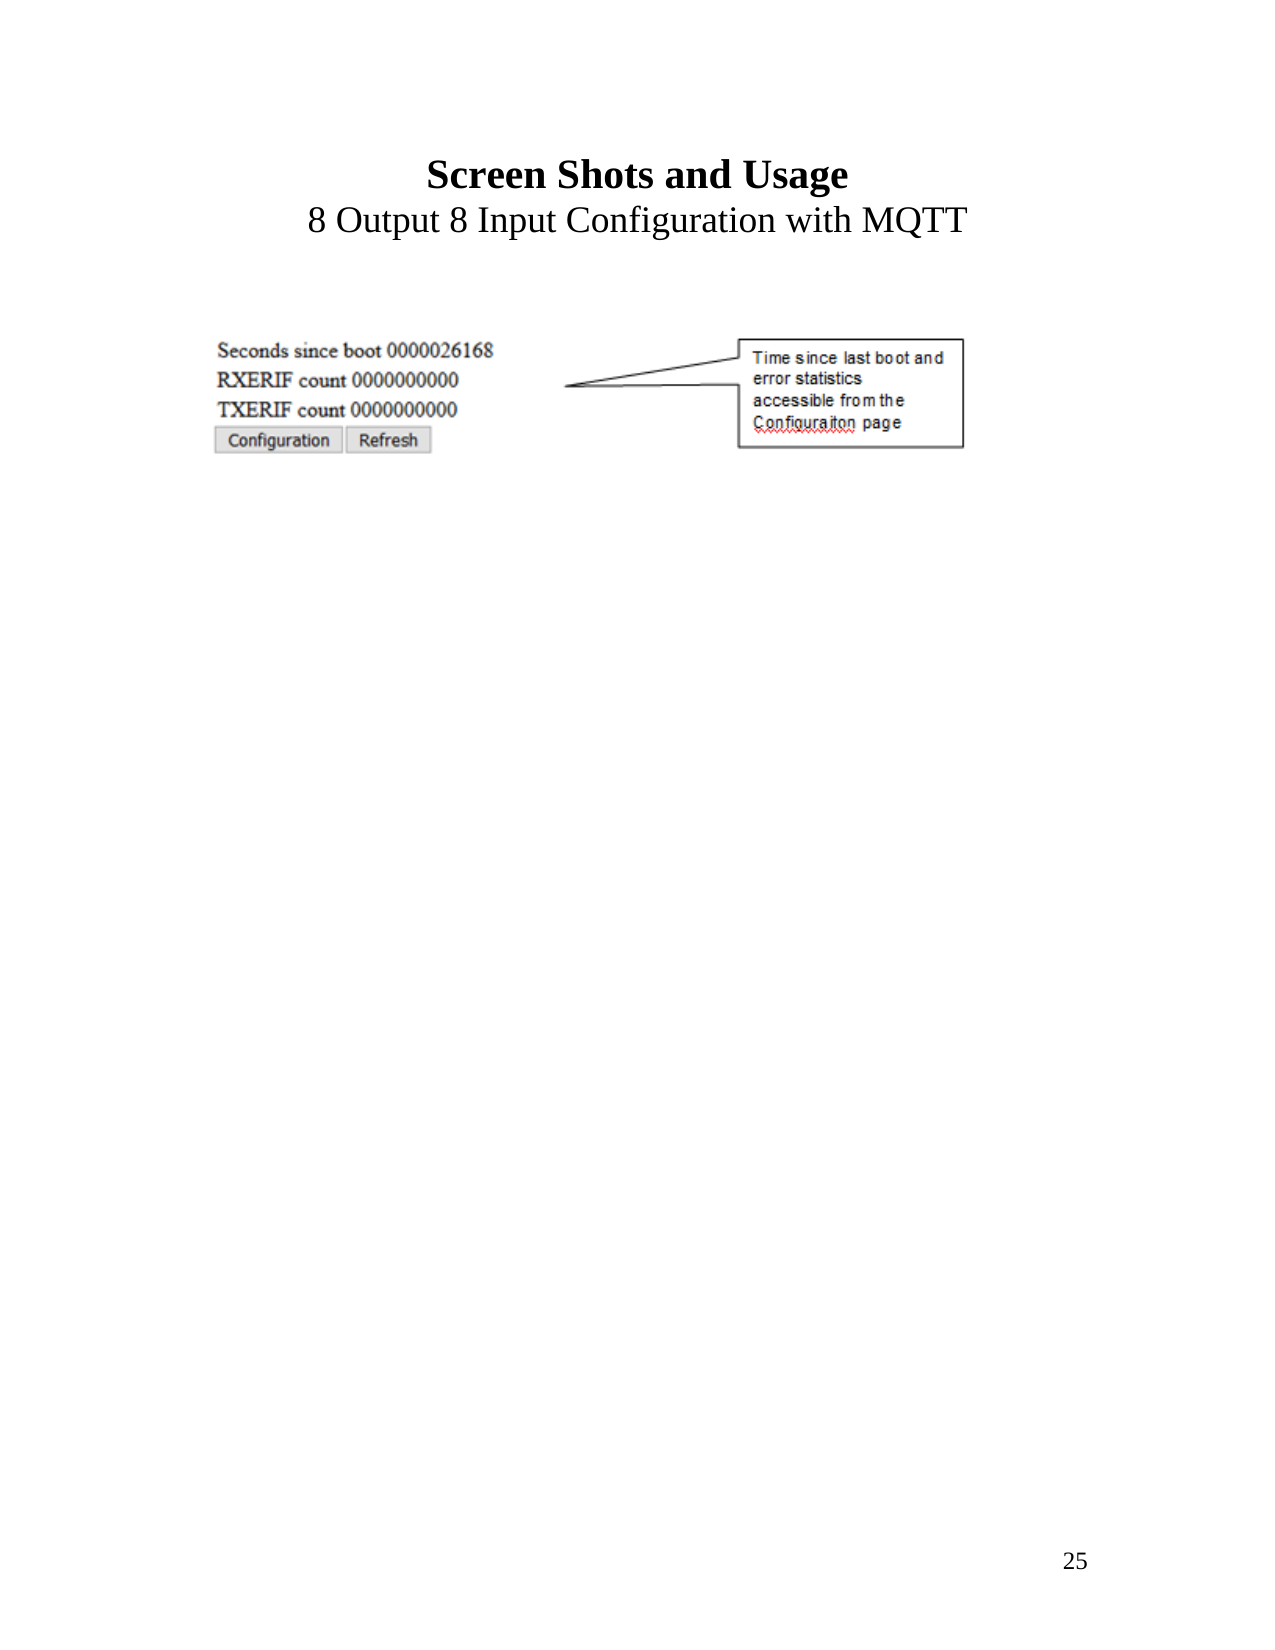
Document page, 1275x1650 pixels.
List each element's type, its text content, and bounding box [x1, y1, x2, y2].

text 8 Output 8 Input Configuration with MQTT [187, 198, 1087, 241]
text Screen Shots and Usage [187, 150, 1087, 198]
picture [187, 298, 1008, 490]
